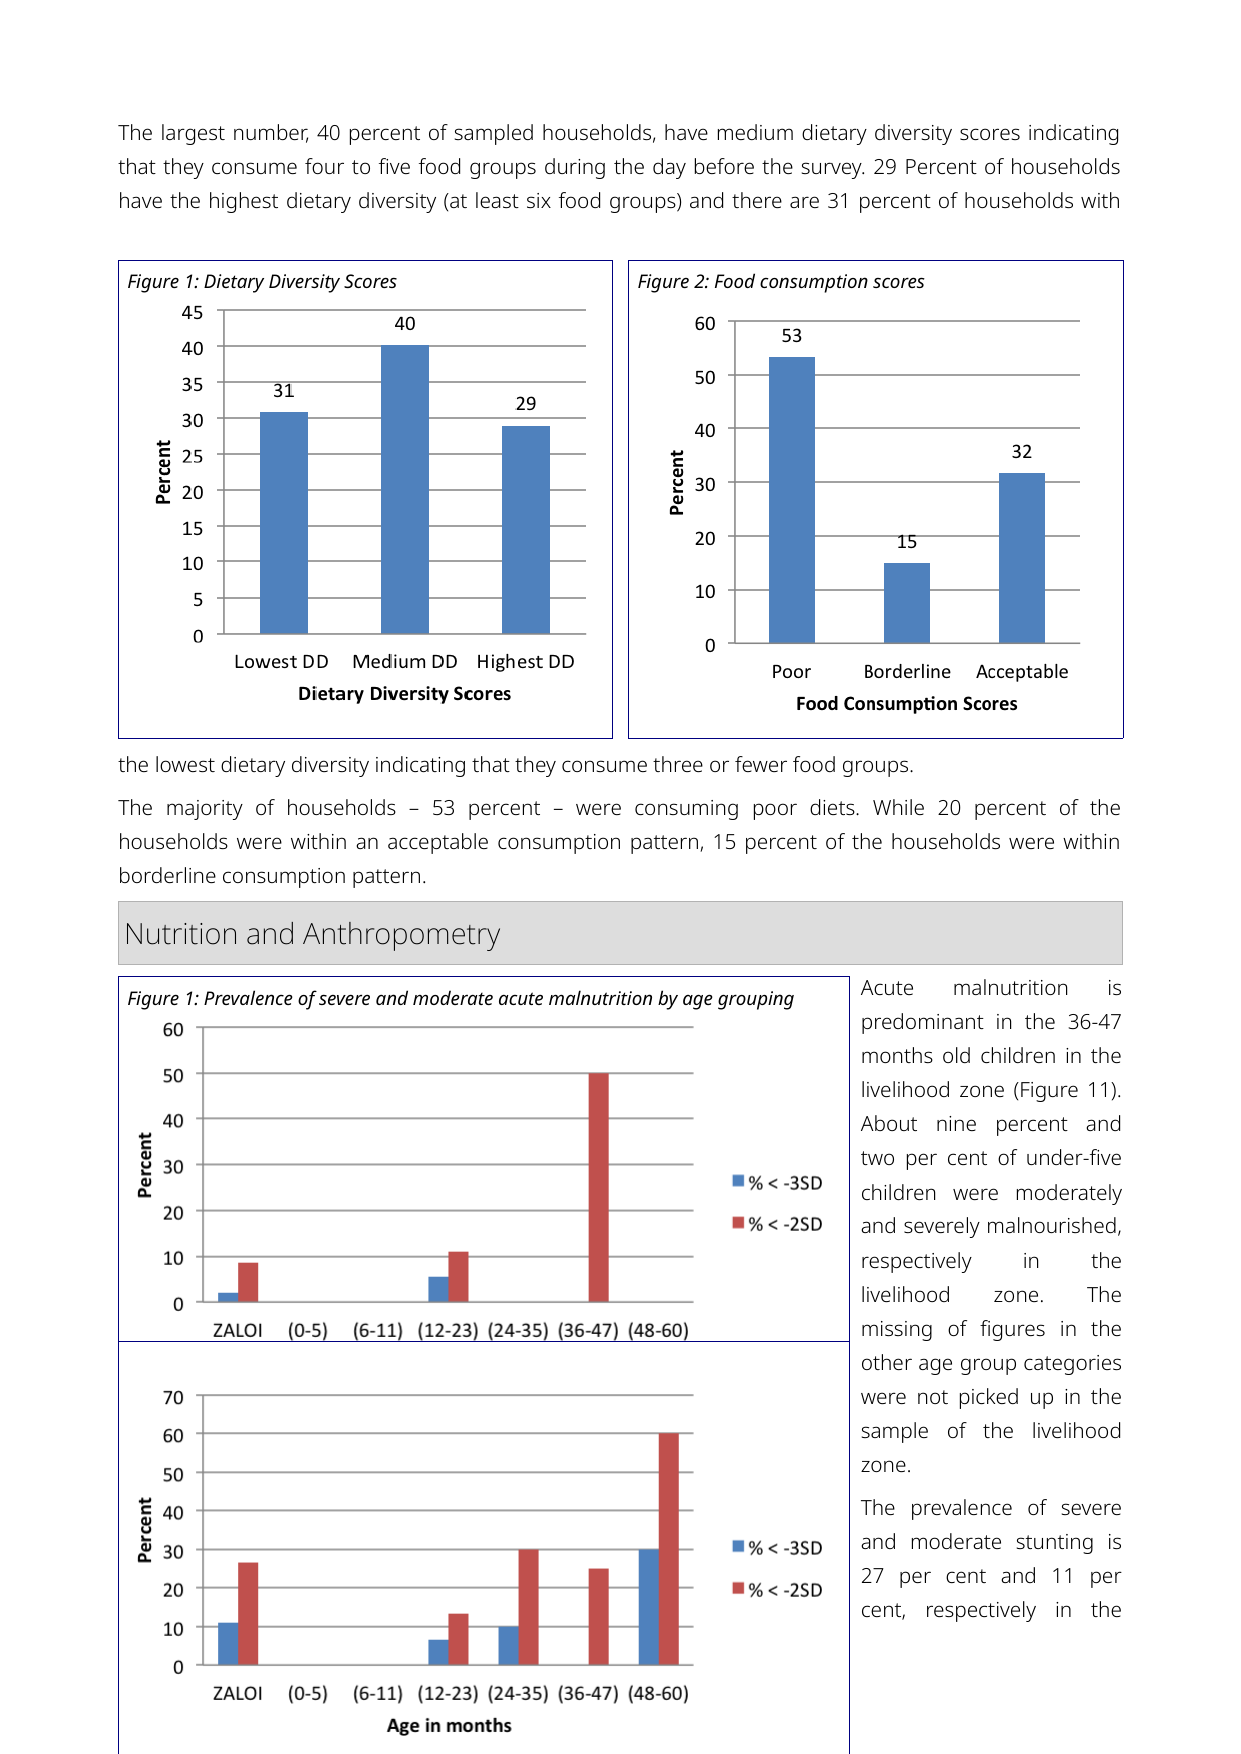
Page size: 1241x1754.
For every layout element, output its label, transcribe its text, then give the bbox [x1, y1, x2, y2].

picture [129, 295, 591, 716]
text Figure 2: Food consumption scores [637, 269, 1114, 294]
text Acute malnutrition is predominant in the 36-47 months old children in the livelihood zone (Figure 11). About nine percent and two per cent of under-five children were moderately and severely malnourished, respectively in the livelihood zone. The missing of figures in the other age group categories were not picked up in the sample of the livelihood zone. [118, 973, 1122, 1478]
text The largest number, 40 percent of sampled households, have medium dietary diversity scores indicating that they consume four to five food groups during the day before the survey. 29 Percent of households have the highest dietary diversity (at least six food groups) and there are 31 percent of households with the lowest dietary diversity indicating that they consume three or fewer food groups. [629, 261, 1123, 738]
table_header Nutrition and Anthropometry [119, 902, 1122, 964]
text The largest number, 40 percent of sampled households, have medium dietary diversity scores indicating that they consume four to five food groups during the day before the survey. 29 Percent of households have the highest dietary diversity (at least six food groups) and there are 31 percent of households with the lowest dietary diversity indicating that they consume three or fewer food groups. [118, 118, 1122, 778]
text Figure 2: Prevalence of severe and moderate stunting by age grouping [127, 1349, 840, 1745]
picture [643, 306, 1107, 728]
text The majority of households – 53 percent – were consuming poor diets. While 20 percent of the households were within an acceptable consumption pattern, 15 percent of the households were within borderline consumption pattern. [118, 793, 1122, 889]
picture [129, 1011, 833, 1341]
text Figure 1: Dietary Diversity Scores [127, 269, 603, 294]
text The prevalence of severe and moderate stunting is 27 per cent and 11 per cent, respectively in the [850, 1493, 1122, 1624]
text Figure 1: Prevalence of severe and moderate acute malnutrition by age grouping [127, 985, 840, 1011]
text [119, 1342, 849, 1754]
picture [129, 1374, 833, 1754]
text The largest number, 40 percent of sampled households, have medium dietary diversity scores indicating that they consume four to five food groups during the day before the survey. 29 Percent of households have the highest dietary diversity (at least six food groups) and there are 31 percent of households with the lowest dietary diversity indicating that they consume three or fewer food groups. [119, 261, 612, 738]
